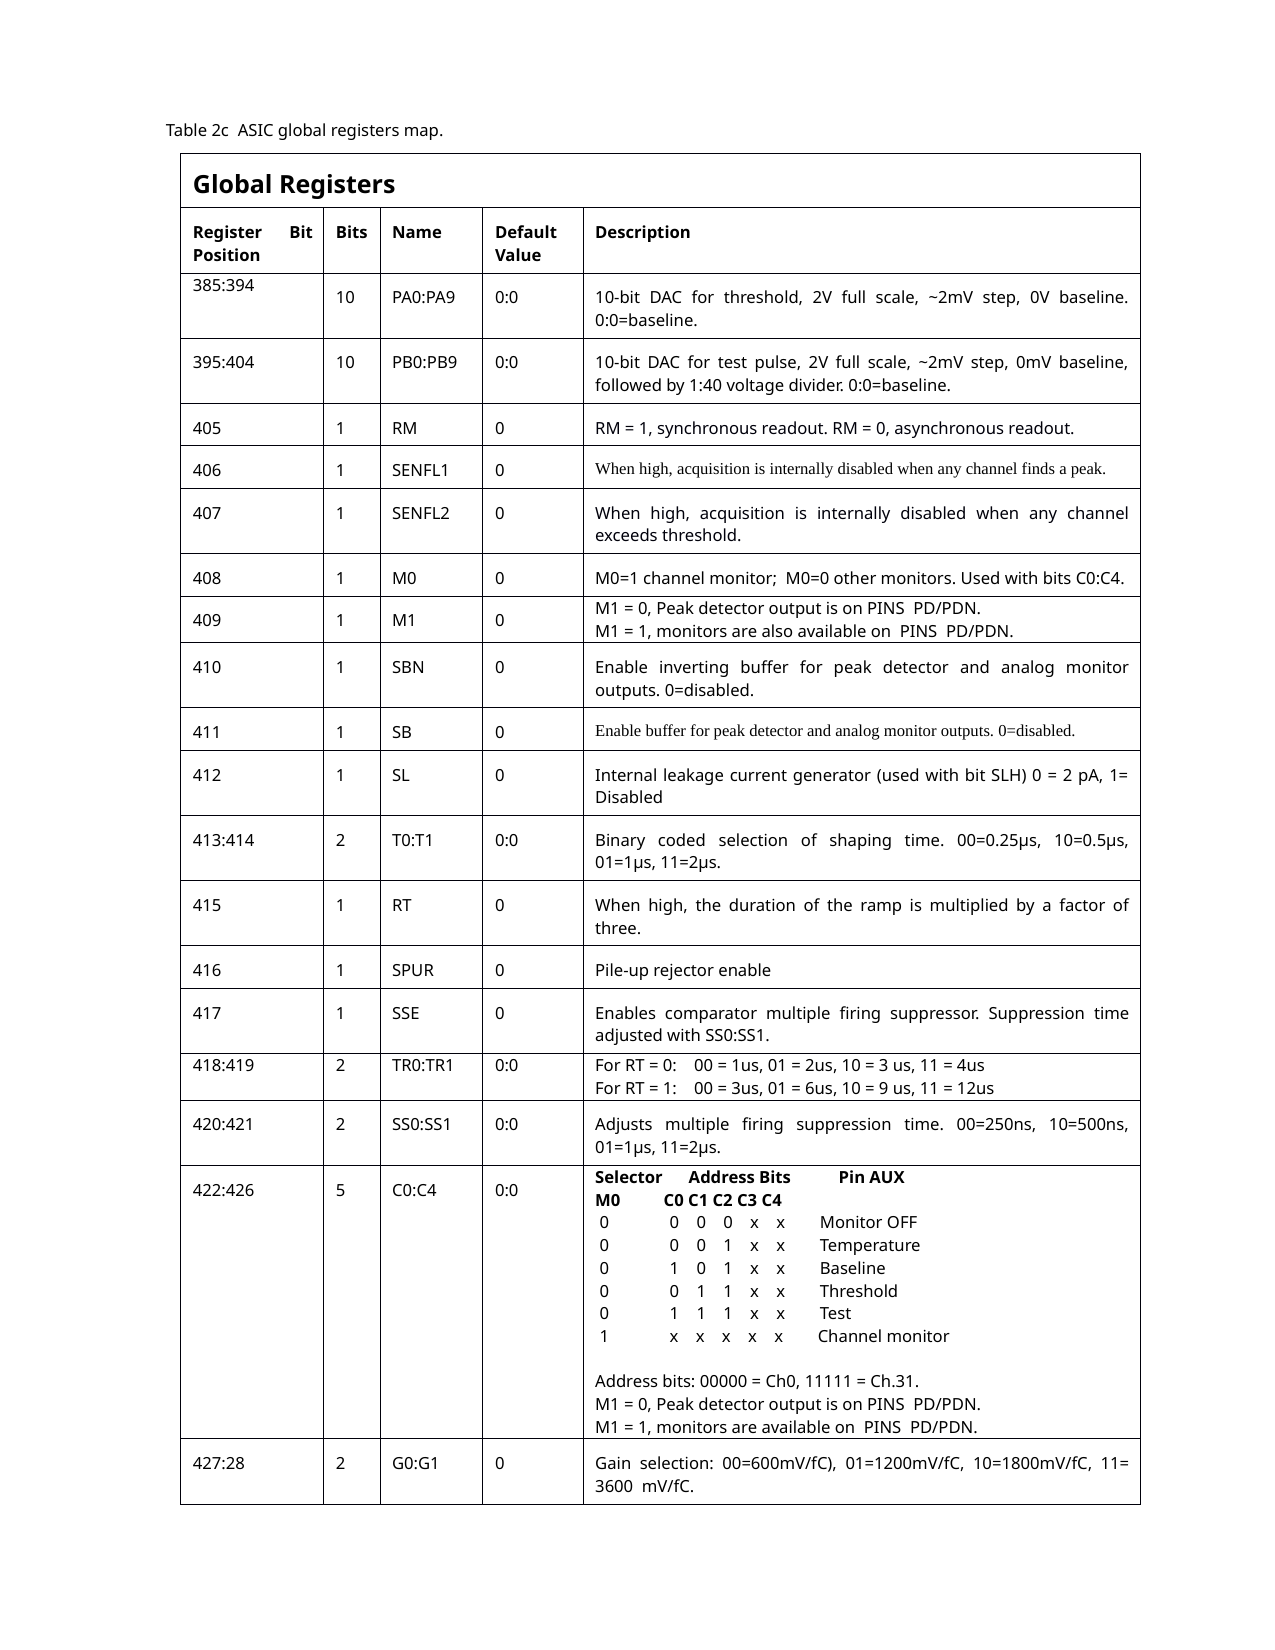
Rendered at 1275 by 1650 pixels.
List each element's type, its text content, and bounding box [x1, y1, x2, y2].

table_cell 2 [324, 816, 380, 880]
table_cell SPUR [381, 946, 482, 988]
table_cell 411 [181, 708, 323, 750]
table_cell 10-bit DAC for test pulse, 2V full scale, ~2mV step, 0mV baseline, followed by 1:40 voltage divider. 0:0=baseline. [584, 339, 1140, 403]
table_cell 415 [181, 881, 323, 945]
table_cell 0:0 [483, 1101, 583, 1165]
table_cell 1 [324, 597, 380, 642]
table_cell 1 [324, 946, 380, 988]
table_cell 413:414 [181, 816, 323, 880]
table_cell SL [381, 751, 482, 815]
table_cell 385:394 [181, 274, 323, 338]
table_cell Bits [324, 208, 380, 272]
table_cell When high, acquisition is internally disabled when any channel exceeds threshold. [584, 489, 1140, 553]
table_cell SB [381, 708, 482, 750]
table_cell PA0:PA9 [381, 274, 482, 338]
table_cell 418:419 [181, 1054, 323, 1099]
table_cell Selector Address Bits Pin AUX M0 C0 C1 C2 C3 C4 0 0 0 0 x x Monitor OFF 0 0 0 1 x x Temperature 0 1 0 1 x x Baseline 0 0 1 1 x x Threshold 0 1 1 1 x x Test 1 x x x x x Channel monitor Address bits: 00000 = Ch0, 11111 = Ch.31. M1 = 0, Peak detector output is on PINS PD/PDN. M1 = 1, monitors are available on PINS PD/PDN. [584, 1166, 1140, 1438]
table_cell 0 [483, 708, 583, 750]
table_cell TR0:TR1 [381, 1054, 482, 1099]
table_cell Description [584, 208, 1140, 272]
table_cell Binary coded selection of shaping time. 00=0.25µs, 10=0.5µs, 01=1µs, 11=2µs. [584, 816, 1140, 880]
table_cell 395:404 [181, 339, 323, 403]
table_cell RM [381, 404, 482, 445]
table_cell 0 [483, 946, 583, 988]
table_cell 408 [181, 554, 323, 596]
table_cell 410 [181, 643, 323, 707]
table_cell Gain selection: 00=600mV/fC), 01=1200mV/fC, 10=1800mV/fC, 11= 3600 mV/fC. [584, 1439, 1140, 1503]
table_cell 0 [483, 404, 583, 445]
table_cell 422:426 [181, 1166, 323, 1438]
table_cell M0 [381, 554, 482, 596]
table_cell 0 [483, 751, 583, 815]
table_cell M1 = 0, Peak detector output is on PINS PD/PDN. M1 = 1, monitors are also available on PINS PD/PDN. [584, 597, 1140, 642]
table_cell 427:28 [181, 1439, 323, 1503]
table_cell Adjusts multiple firing suppression time. 00=250ns, 10=500ns, 01=1µs, 11=2µs. [584, 1101, 1140, 1165]
table_cell 0 [483, 881, 583, 945]
table_cell Name [381, 208, 482, 272]
table_cell 0 [483, 989, 583, 1053]
table_cell 2 [324, 1054, 380, 1099]
table_cell 405 [181, 404, 323, 445]
table_cell SSE [381, 989, 482, 1053]
table_cell 412 [181, 751, 323, 815]
table_cell 409 [181, 597, 323, 642]
table_cell 1 [324, 554, 380, 596]
table_cell Internal leakage current generator (used with bit SLH) 0 = 2 pA, 1= Disabled [584, 751, 1140, 815]
table_cell 1 [324, 489, 380, 553]
table_cell 1 [324, 989, 380, 1053]
table_cell C0:C4 [381, 1166, 482, 1438]
table_cell 2 [324, 1439, 380, 1503]
table_cell M1 [381, 597, 482, 642]
table_cell 10 [324, 274, 380, 338]
table_cell 0 [483, 597, 583, 642]
table_cell 406 [181, 446, 323, 488]
table_cell Enable buffer for peak detector and analog monitor outputs. 0=disabled. [584, 708, 1140, 750]
text Table 2c ASIC global registers map. [118, 118, 1157, 141]
table_cell 416 [181, 946, 323, 988]
table_cell SBN [381, 643, 482, 707]
table_cell Enable inverting buffer for peak detector and analog monitor outputs. 0=disabled. [584, 643, 1140, 707]
table_cell 0:0 [483, 274, 583, 338]
table_cell 10-bit DAC for threshold, 2V full scale, ~2mV step, 0V baseline. 0:0=baseline. [584, 274, 1140, 338]
table_cell 5 [324, 1166, 380, 1438]
table_cell PB0:PB9 [381, 339, 482, 403]
table_cell Pile-up rejector enable [584, 946, 1140, 988]
table_cell 0 [483, 1439, 583, 1503]
table_cell 0 [483, 489, 583, 553]
table_cell 1 [324, 404, 380, 445]
table_cell 1 [324, 708, 380, 750]
table_cell RT [381, 881, 482, 945]
table_cell T0:T1 [381, 816, 482, 880]
table_cell 1 [324, 881, 380, 945]
table_cell For RT = 0: 00 = 1us, 01 = 2us, 10 = 3 us, 11 = 4us For RT = 1: 00 = 3us, 01 = 6us, 10 = 9 us, 11 = 12us [584, 1054, 1140, 1099]
table_cell Default Value [483, 208, 583, 272]
table_cell 407 [181, 489, 323, 553]
table_cell SS0:SS1 [381, 1101, 482, 1165]
table_cell G0:G1 [381, 1439, 482, 1503]
table_cell 0 [483, 554, 583, 596]
table_cell 1 [324, 751, 380, 815]
table_cell 0:0 [483, 1054, 583, 1099]
table_cell 2 [324, 1101, 380, 1165]
table_cell M0=1 channel monitor; M0=0 other monitors. Used with bits C0:C4. [584, 554, 1140, 596]
table_header Global Registers [181, 154, 1140, 207]
table_cell 1 [324, 446, 380, 488]
table_cell 1 [324, 643, 380, 707]
table_cell 10 [324, 339, 380, 403]
table_cell 420:421 [181, 1101, 323, 1165]
table_cell SENFL2 [381, 489, 482, 553]
table_cell SENFL1 [381, 446, 482, 488]
table_cell 0:0 [483, 1166, 583, 1438]
table_cell 0:0 [483, 339, 583, 403]
table_cell Register Bit Position [181, 208, 323, 272]
table_cell When high, acquisition is internally disabled when any channel finds a peak. [584, 446, 1140, 488]
table_cell 0:0 [483, 816, 583, 880]
table_cell RM = 1, synchronous readout. RM = 0, asynchronous readout. [584, 404, 1140, 445]
table_cell 417 [181, 989, 323, 1053]
table_cell When high, the duration of the ramp is multiplied by a factor of three. [584, 881, 1140, 945]
table_cell 0 [483, 643, 583, 707]
table_cell Enables comparator multiple firing suppressor. Suppression time adjusted with SS0:SS1. [584, 989, 1140, 1053]
table_cell 0 [483, 446, 583, 488]
